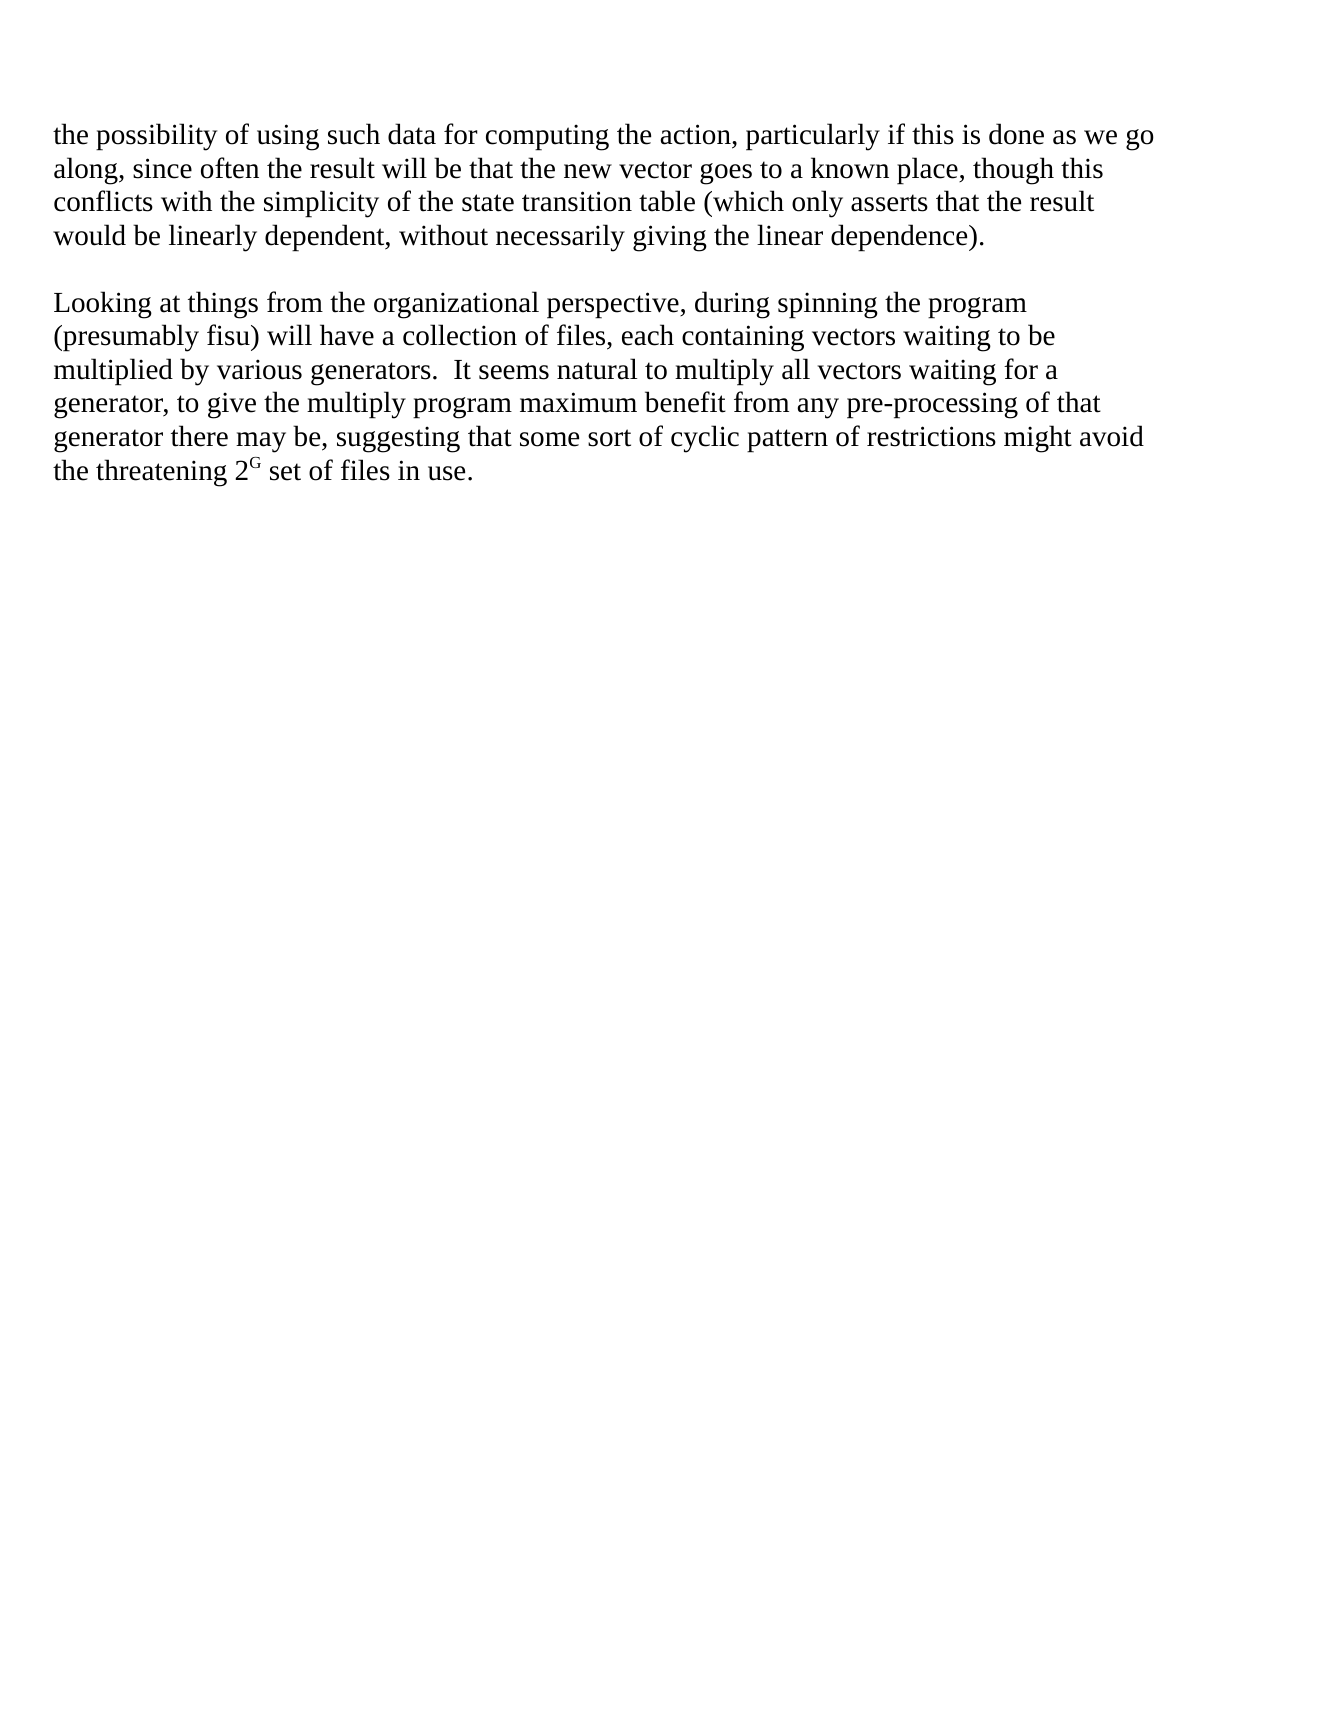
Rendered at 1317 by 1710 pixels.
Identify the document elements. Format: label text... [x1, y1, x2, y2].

text the possibility of using such data for computing the action, particularly if this is done as we go along, since often the result will be that the new vector goes to a known place, though this conflicts with the simplicity of the state transition table (which only asserts that the result would be linearly dependent, without necessarily giving the linear dependence). [53, 117, 1174, 251]
text Looking at things from the organizational perspective, during spinning the program (presumably fisu) will have a collection of files, each containing vectors waiting to be multiplied by various generators. It seems natural to multiply all vectors waiting for a generator, to give the multiply program maximum benefit from any pre-processing of that generator there may be, suggesting that some sort of cyclic pattern of restrictions might avoid the threatening 2G set of files in use. [53, 285, 1174, 486]
